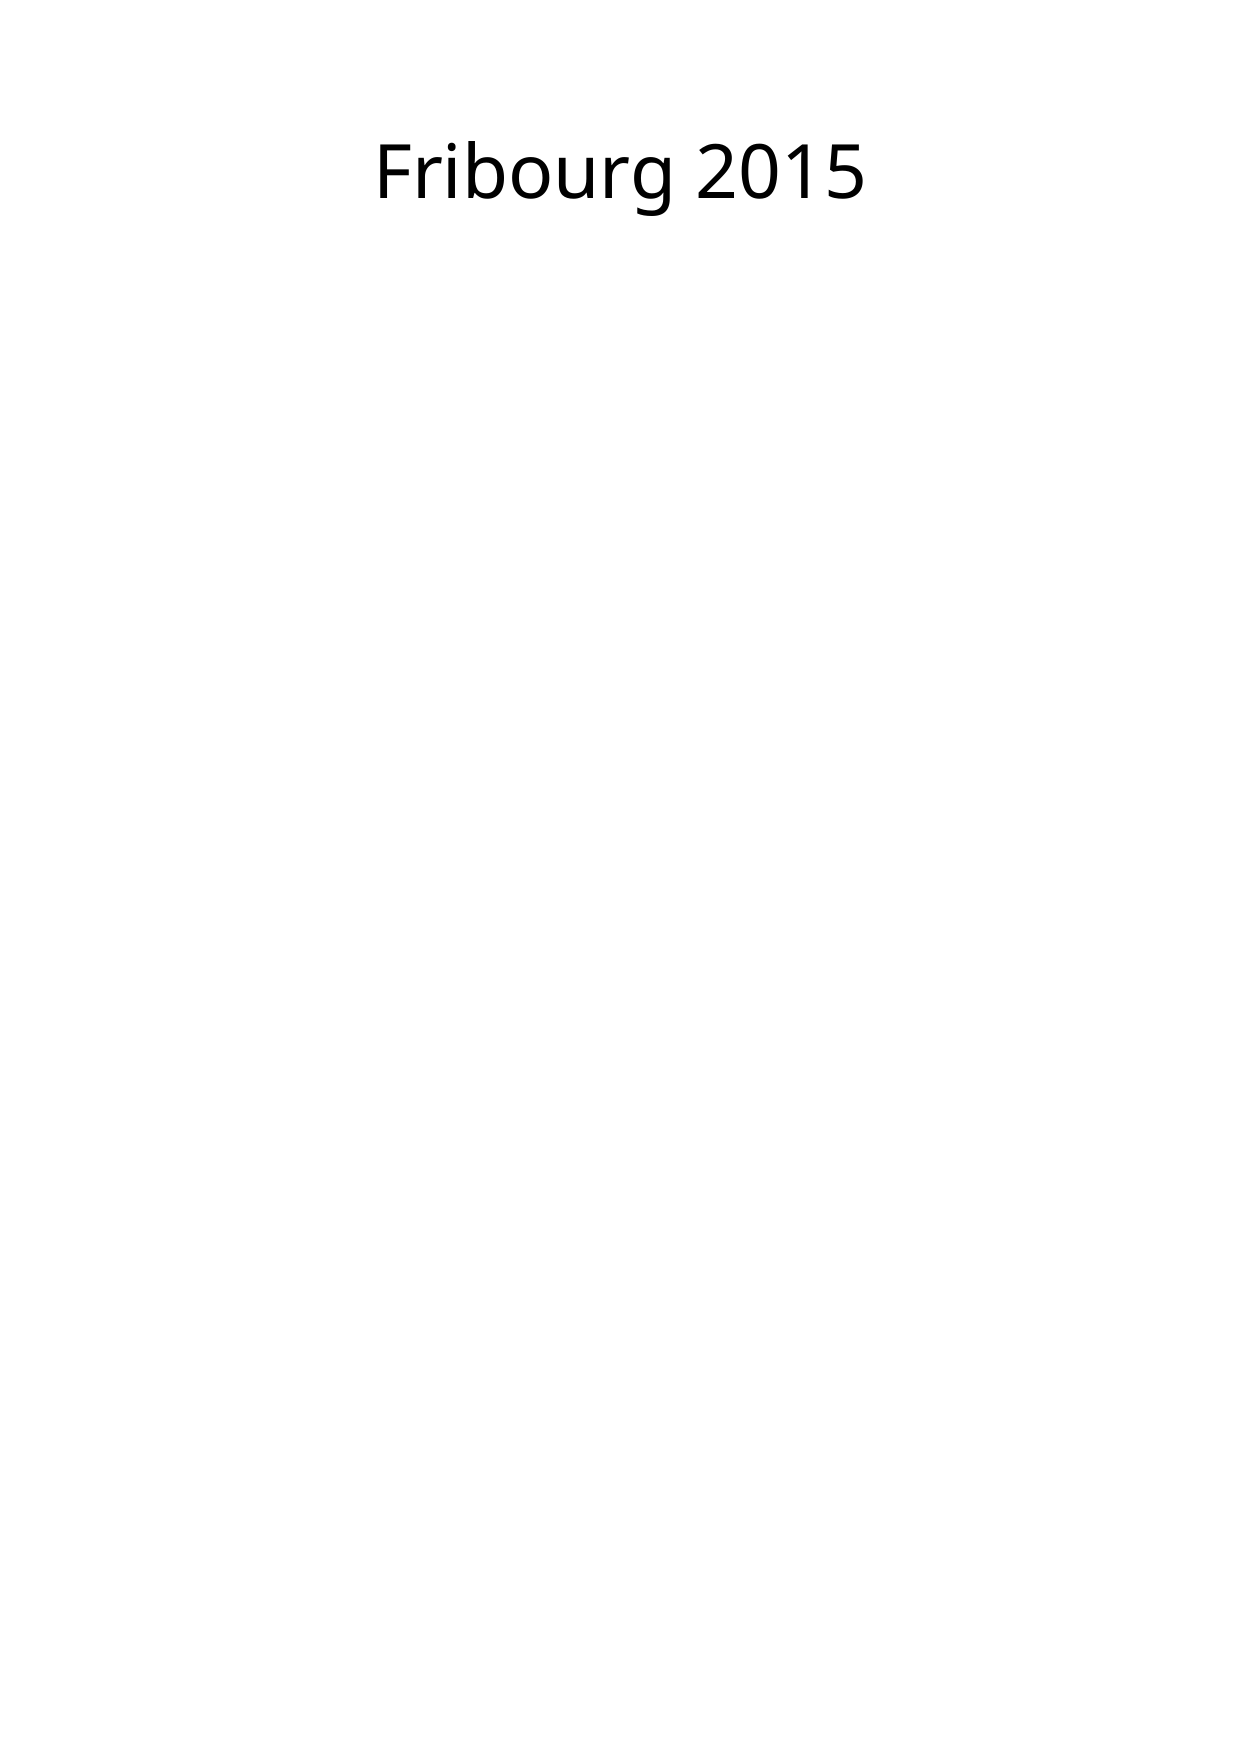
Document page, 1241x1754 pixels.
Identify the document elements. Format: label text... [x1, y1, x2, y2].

text Fribourg 2015 [118, 118, 1122, 220]
